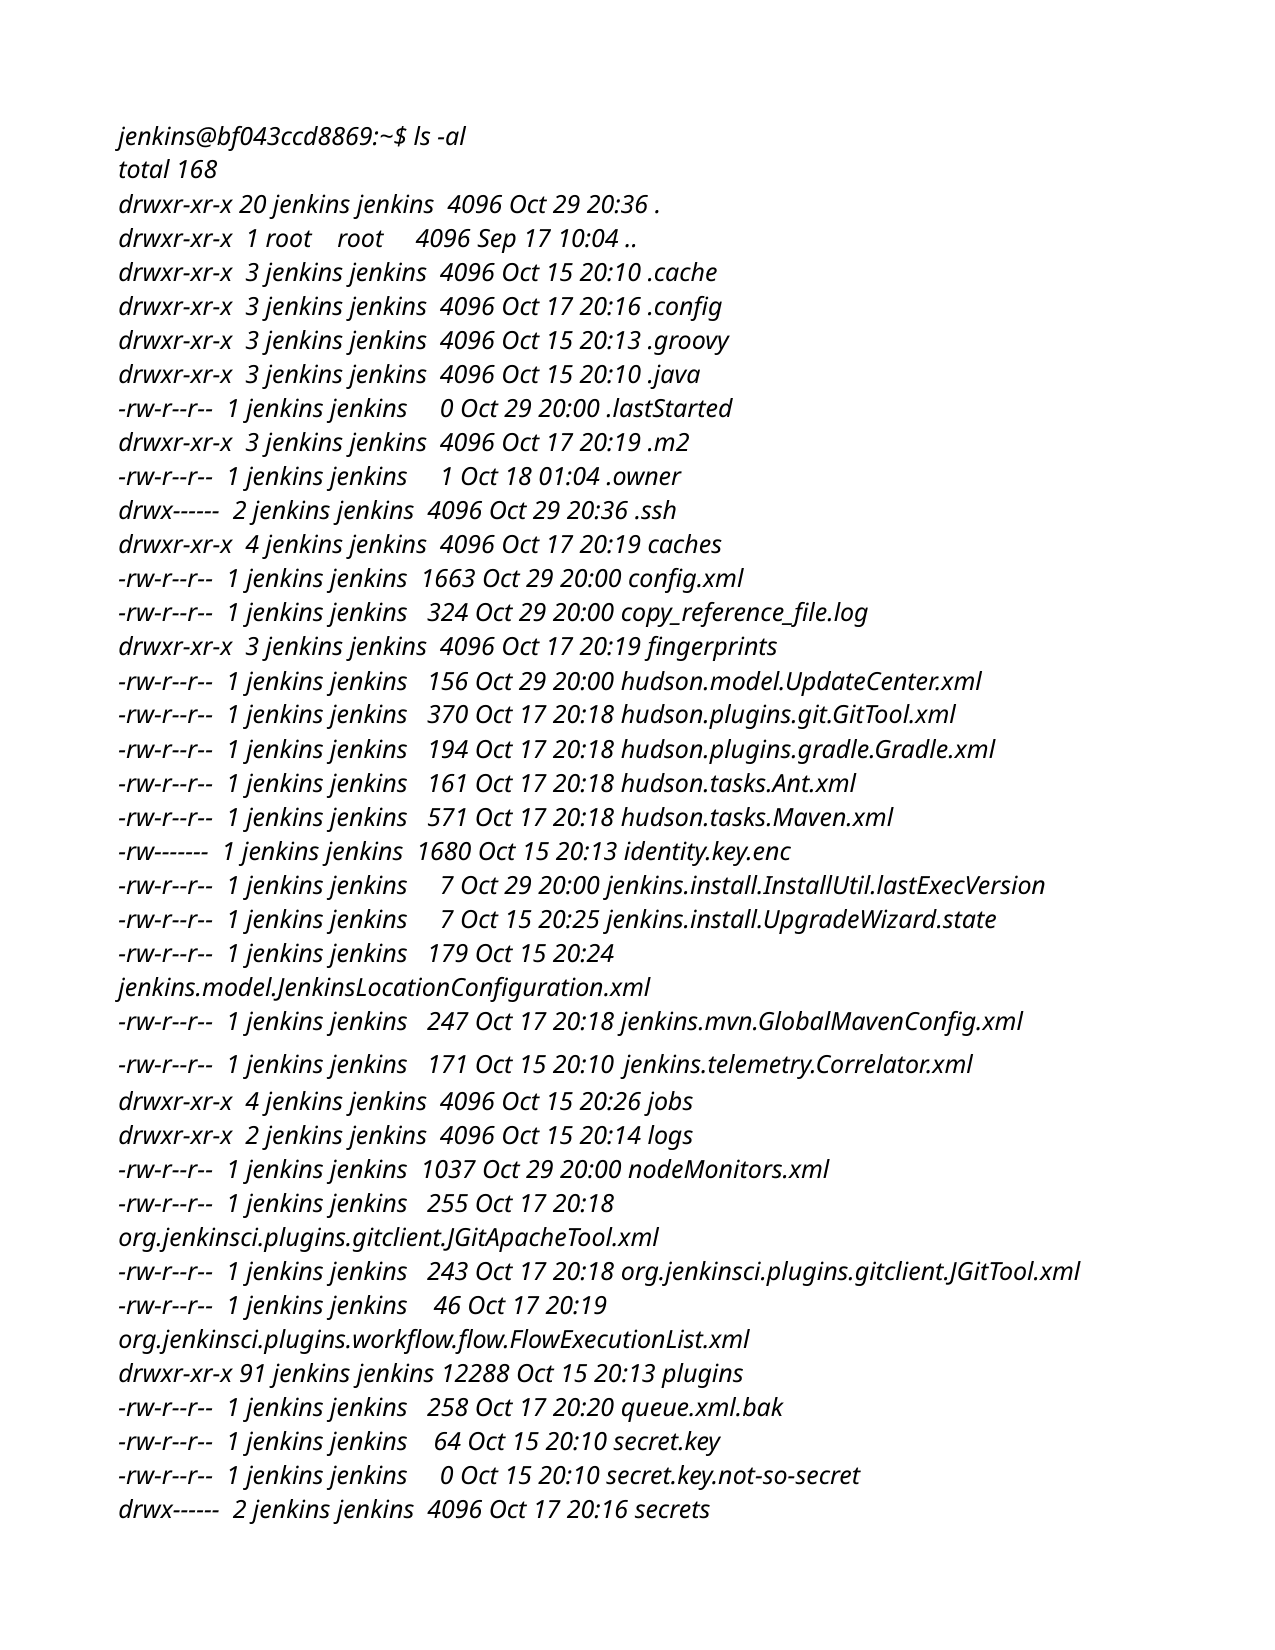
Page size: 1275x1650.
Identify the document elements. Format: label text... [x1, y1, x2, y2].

text -rw-r--r-- 1 jenkins jenkins 571 Oct 17 20:18 hudson.tasks.Maven.xml [118, 799, 1157, 833]
text -rw-r--r-- 1 jenkins jenkins 243 Oct 17 20:18 org.jenkinsci.plugins.gitclient.JGitTool.xml [118, 1253, 1157, 1288]
text -rw-r--r-- 1 jenkins jenkins 324 Oct 29 20:00 copy_reference_file.log [118, 595, 1157, 629]
text drwxr-xr-x 3 jenkins jenkins 4096 Oct 15 20:13 .groovy [118, 322, 1157, 357]
text -rw-r--r-- 1 jenkins jenkins 0 Oct 15 20:10 secret.key.not-so-secret [118, 1458, 1157, 1492]
text -rw-r--r-- 1 jenkins jenkins 64 Oct 15 20:10 secret.key [118, 1424, 1157, 1458]
text drwxr-xr-x 3 jenkins jenkins 4096 Oct 17 20:16 .config [118, 288, 1157, 322]
text -rw-r--r-- 1 jenkins jenkins 1663 Oct 29 20:00 config.xml [118, 561, 1157, 595]
text drwx------ 2 jenkins jenkins 4096 Oct 29 20:36 .ssh [118, 493, 1157, 527]
text drwx------ 2 jenkins jenkins 4096 Oct 17 20:16 secrets [118, 1492, 1157, 1526]
text -rw-r--r-- 1 jenkins jenkins 0 Oct 29 20:00 .lastStarted [118, 391, 1157, 425]
text drwxr-xr-x 4 jenkins jenkins 4096 Oct 17 20:19 caches [118, 527, 1157, 561]
text drwxr-xr-x 3 jenkins jenkins 4096 Oct 15 20:10 .java [118, 357, 1157, 391]
text -rw-r--r-- 1 jenkins jenkins 7 Oct 15 20:25 jenkins.install.UpgradeWizard.state [118, 902, 1157, 936]
text -rw-r--r-- 1 jenkins jenkins 46 Oct 17 20:19 org.jenkinsci.plugins.workflow.flow.FlowExecutionList.xml [118, 1288, 1157, 1356]
text drwxr-xr-x 20 jenkins jenkins 4096 Oct 29 20:36 . [118, 186, 1157, 220]
text -rw-r--r-- 1 jenkins jenkins 179 Oct 15 20:24 jenkins.model.JenkinsLocationConfiguration.xml [118, 936, 1157, 1004]
text -rw-r--r-- 1 jenkins jenkins 255 Oct 17 20:18 org.jenkinsci.plugins.gitclient.JGitApacheTool.xml [118, 1185, 1157, 1253]
text drwxr-xr-x 1 root root 4096 Sep 17 10:04 .. [118, 220, 1157, 254]
text total 168 [118, 152, 1157, 186]
text -rw-r--r-- 1 jenkins jenkins 156 Oct 29 20:00 hudson.model.UpdateCenter.xml [118, 663, 1157, 697]
text drwxr-xr-x 3 jenkins jenkins 4096 Oct 17 20:19 fingerprints [118, 629, 1157, 663]
text -rw-r--r-- 1 jenkins jenkins 194 Oct 17 20:18 hudson.plugins.gradle.Gradle.xml [118, 731, 1157, 765]
text drwxr-xr-x 3 jenkins jenkins 4096 Oct 15 20:10 .cache [118, 254, 1157, 288]
text drwxr-xr-x 91 jenkins jenkins 12288 Oct 15 20:13 plugins [118, 1356, 1157, 1390]
text jenkins@bf043ccd8869:~$ ls -al [118, 118, 1157, 152]
text -rw-r--r-- 1 jenkins jenkins 370 Oct 17 20:18 hudson.plugins.git.GitTool.xml [118, 697, 1157, 731]
text -rw------- 1 jenkins jenkins 1680 Oct 15 20:13 identity.key.enc [118, 833, 1157, 867]
text -rw-r--r-- 1 jenkins jenkins 258 Oct 17 20:20 queue.xml.bak [118, 1390, 1157, 1424]
text -rw-r--r-- 1 jenkins jenkins 247 Oct 17 20:18 jenkins.mvn.GlobalMavenConfig.xml [118, 1004, 1157, 1038]
text drwxr-xr-x 3 jenkins jenkins 4096 Oct 17 20:19 .m2 [118, 425, 1157, 459]
text drwxr-xr-x 4 jenkins jenkins 4096 Oct 15 20:26 jobs [118, 1083, 1157, 1117]
text -rw-r--r-- 1 jenkins jenkins 171 Oct 15 20:10 jenkins.telemetry.Correlator.xml [118, 1038, 1157, 1083]
text -rw-r--r-- 1 jenkins jenkins 7 Oct 29 20:00 jenkins.install.InstallUtil.lastExecVersion [118, 867, 1157, 902]
text -rw-r--r-- 1 jenkins jenkins 1037 Oct 29 20:00 nodeMonitors.xml [118, 1151, 1157, 1185]
text drwxr-xr-x 2 jenkins jenkins 4096 Oct 15 20:14 logs [118, 1117, 1157, 1151]
text -rw-r--r-- 1 jenkins jenkins 161 Oct 17 20:18 hudson.tasks.Ant.xml [118, 765, 1157, 799]
text -rw-r--r-- 1 jenkins jenkins 1 Oct 18 01:04 .owner [118, 459, 1157, 493]
